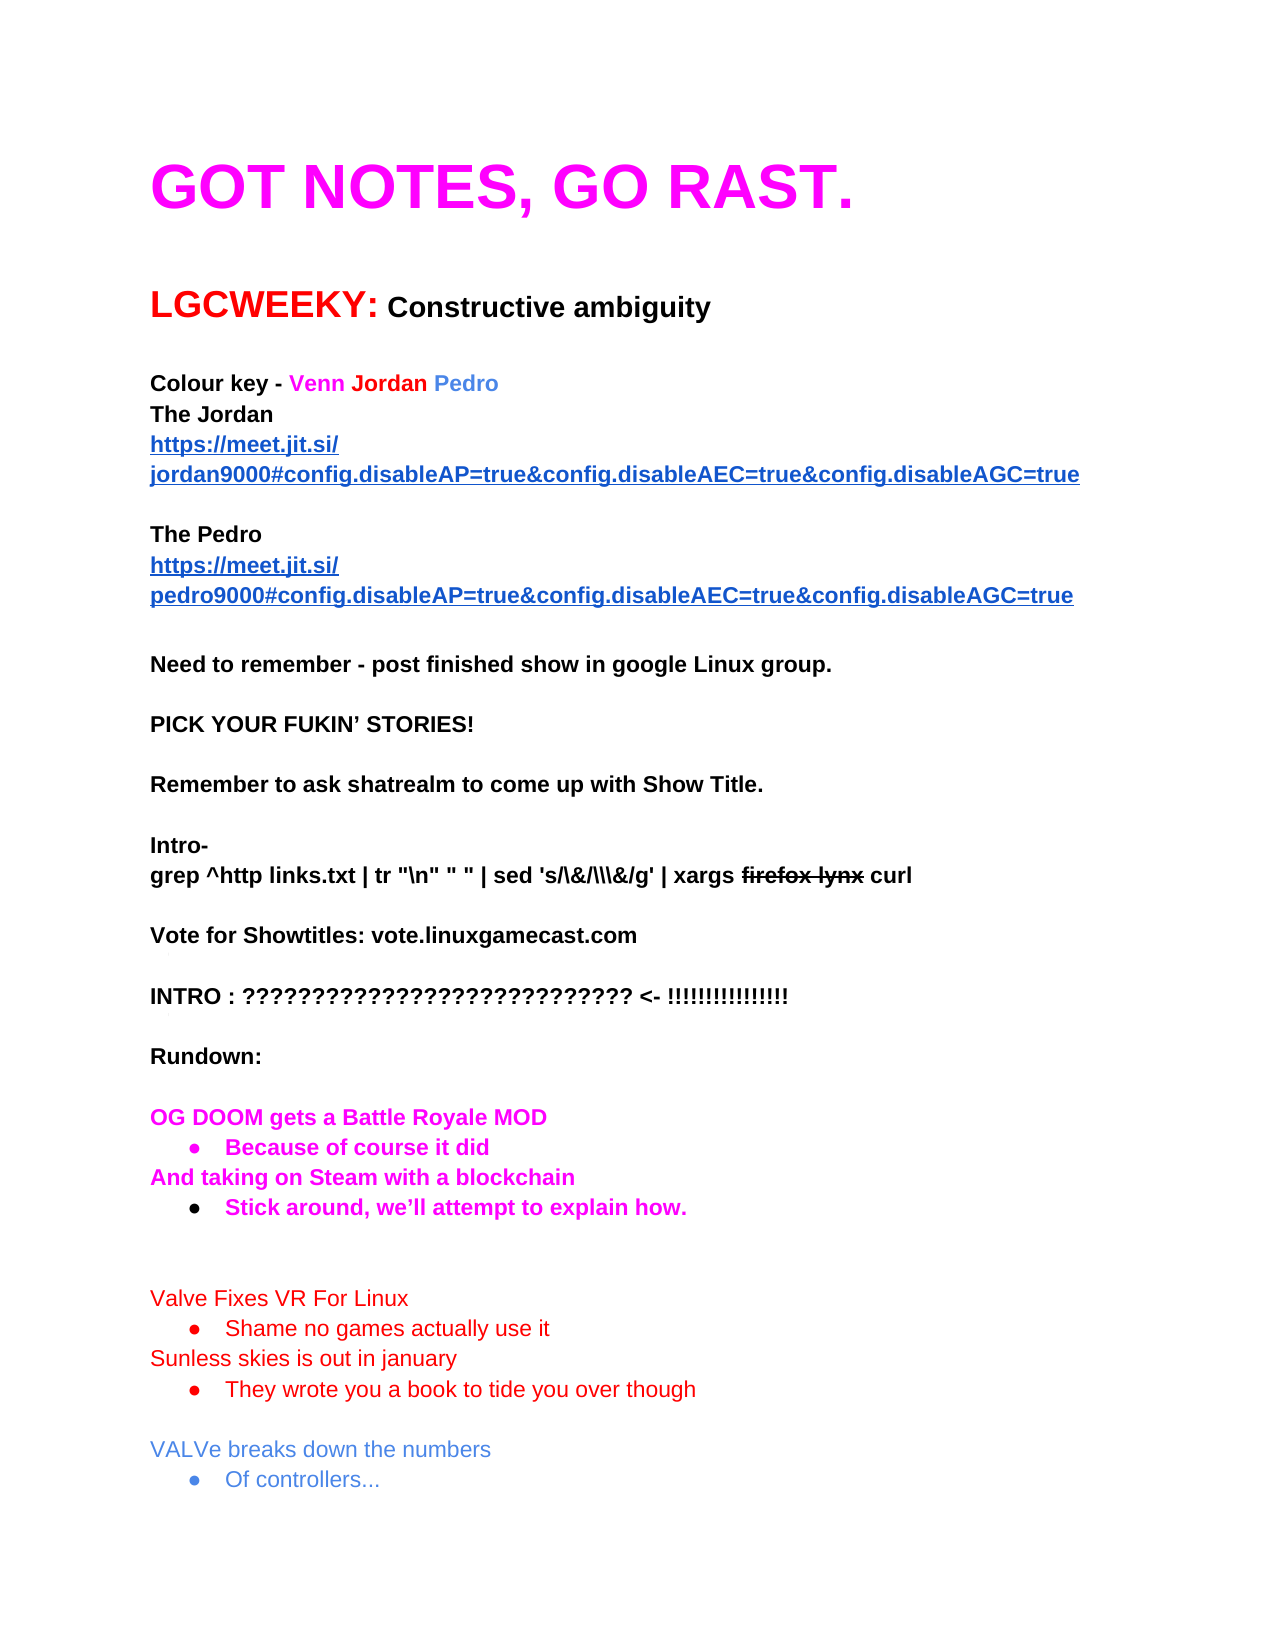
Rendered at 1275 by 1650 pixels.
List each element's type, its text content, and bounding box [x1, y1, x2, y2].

text The Jordan [150, 401, 1125, 427]
text Remember to ask shatrealm to come up with Show Title. [150, 771, 1125, 798]
list Of controllers... [187, 1466, 1125, 1492]
list They wrote you a book to tide you over though [187, 1376, 1125, 1402]
text VALVe breaks down the numbers [150, 1436, 1125, 1462]
text Rundown: [150, 1043, 1125, 1069]
text The Pedro [150, 521, 1125, 548]
list Shame no games actually use it [187, 1315, 1125, 1341]
text LGCWEEKY: Constructive ambiguity [150, 282, 1125, 325]
text Colour key - Venn Jordan Pedro [150, 370, 1125, 397]
list Stick around, we’ll attempt to explain how. [187, 1194, 1125, 1251]
text https://meet.jit.si/jordan9000#config.disableAP=true&config.disableAEC=true&config.disableAGC=true [150, 431, 1125, 487]
list Because of course it did [187, 1134, 1125, 1160]
text grep ^http links.txt | tr "\n" " " | sed 's/\&/\\\&/g' | xargs firefox lynx curl [150, 862, 1125, 888]
text Need to remember - post finished show in google Linux group. [150, 651, 1125, 677]
text Vote for Showtitles: vote.linuxgamecast.com [150, 922, 1125, 949]
text INTRO : ???????????????????????????? <- !!!!!!!!!!!!!!!! [150, 983, 1125, 1009]
text OG DOOM gets a Battle Royale MOD [150, 1104, 1125, 1130]
text https://meet.jit.si/pedro9000#config.disableAP=true&config.disableAEC=true&config.disableAGC=true [150, 552, 1125, 608]
text Valve Fixes VR For Linux [150, 1285, 1125, 1311]
text PICK YOUR FUKIN’ STORIES! [150, 711, 1125, 737]
text Sunless skies is out in january [150, 1345, 1125, 1372]
text GOT NOTES, GO RAST. [150, 150, 1125, 222]
text And taking on Steam with a blockchain [150, 1164, 1125, 1190]
text Intro- [150, 832, 1125, 858]
